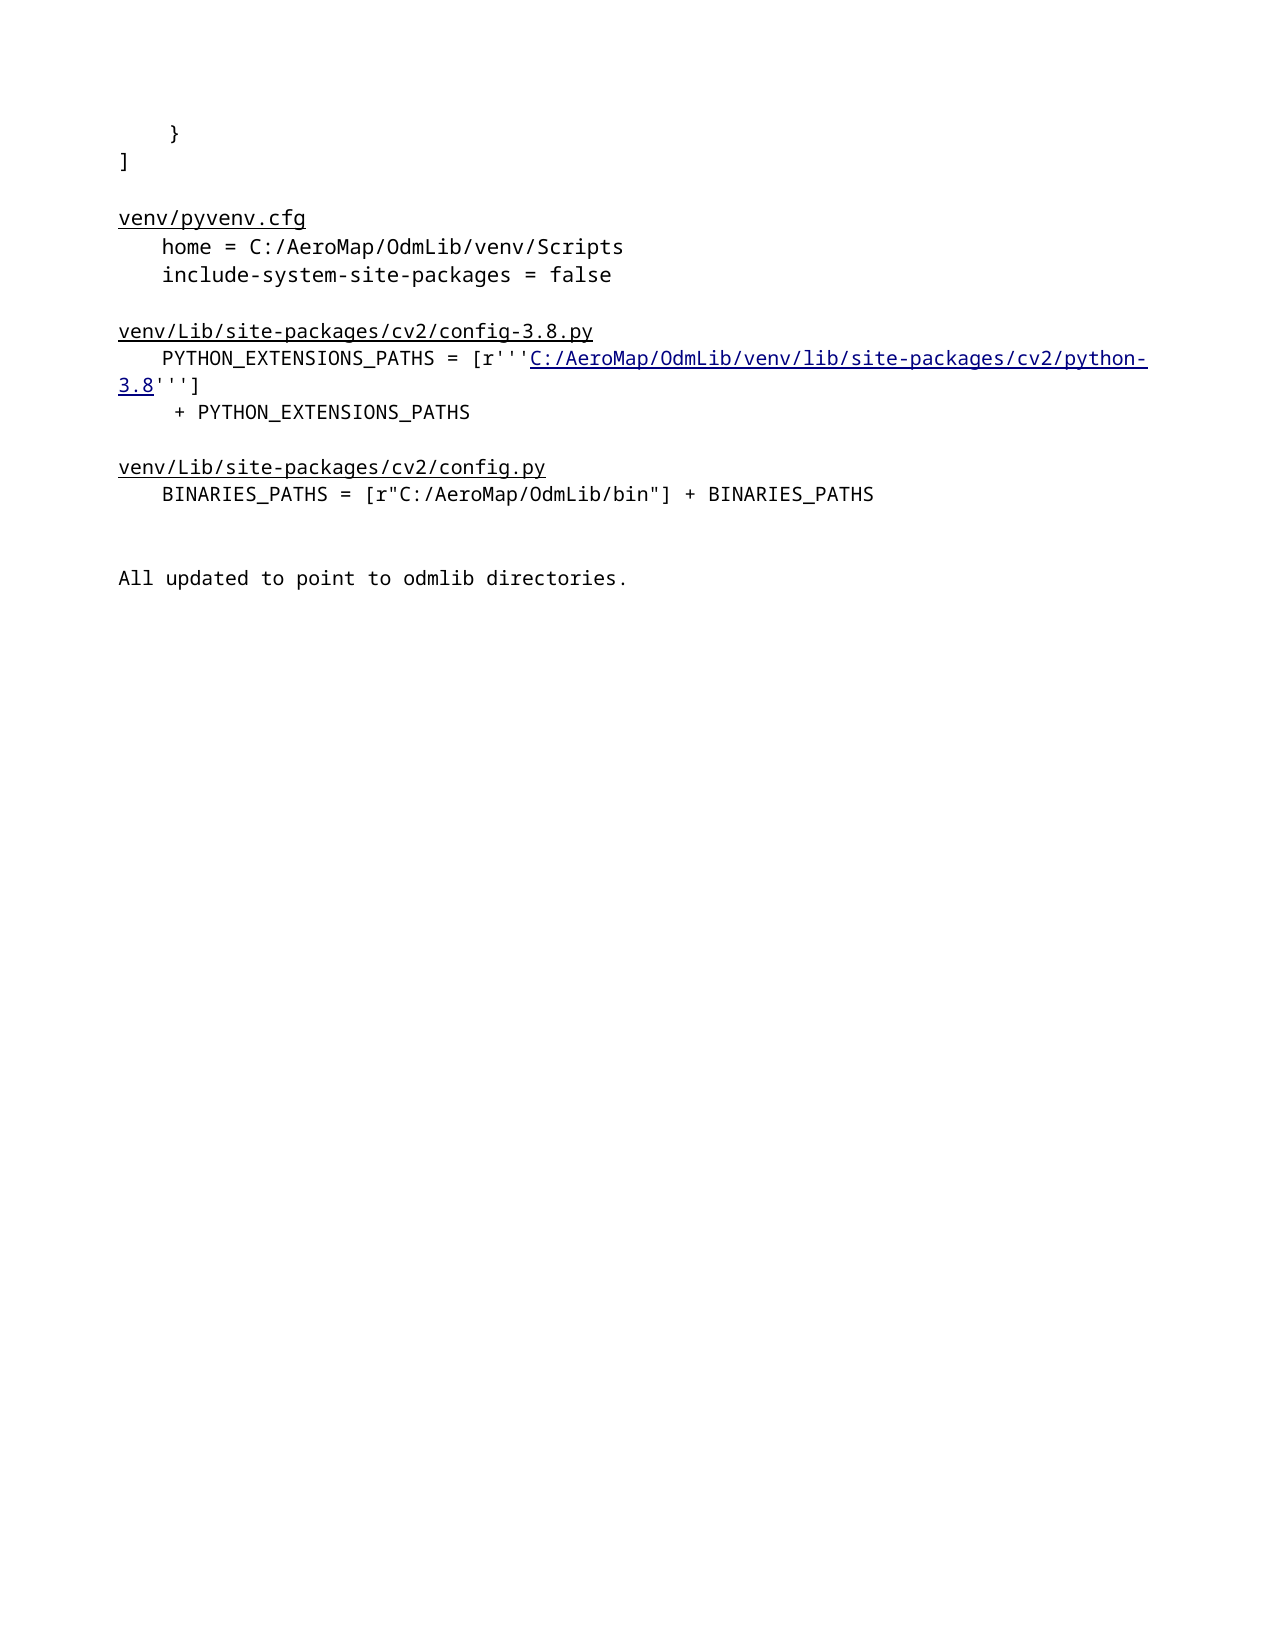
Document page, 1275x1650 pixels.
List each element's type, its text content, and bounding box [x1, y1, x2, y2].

text home = C:/AeroMap/OdmLib/venv/Scripts [118, 232, 1157, 260]
text All updated to point to odmlib directories. [118, 564, 1157, 591]
text ] [118, 147, 1157, 175]
text venv/Lib/site-packages/cv2/config.py [118, 453, 1157, 481]
text BINARIES_PATHS = [r"C:/AeroMap/OdmLib/bin"] + BINARIES_PATHS [118, 481, 1157, 507]
text venv/pyvenv.cfg [118, 203, 1157, 232]
text PYTHON_EXTENSIONS_PATHS = [r'''C:/AeroMap/OdmLib/venv/lib/site-packages/cv2/python-3.8'''] [118, 344, 1157, 398]
text + PYTHON_EXTENSIONS_PATHS [118, 398, 1157, 425]
text } [118, 118, 1157, 147]
text venv/Lib/site-packages/cv2/config-3.8.py [118, 317, 1157, 344]
text include-system-site-packages = false [118, 260, 1157, 289]
